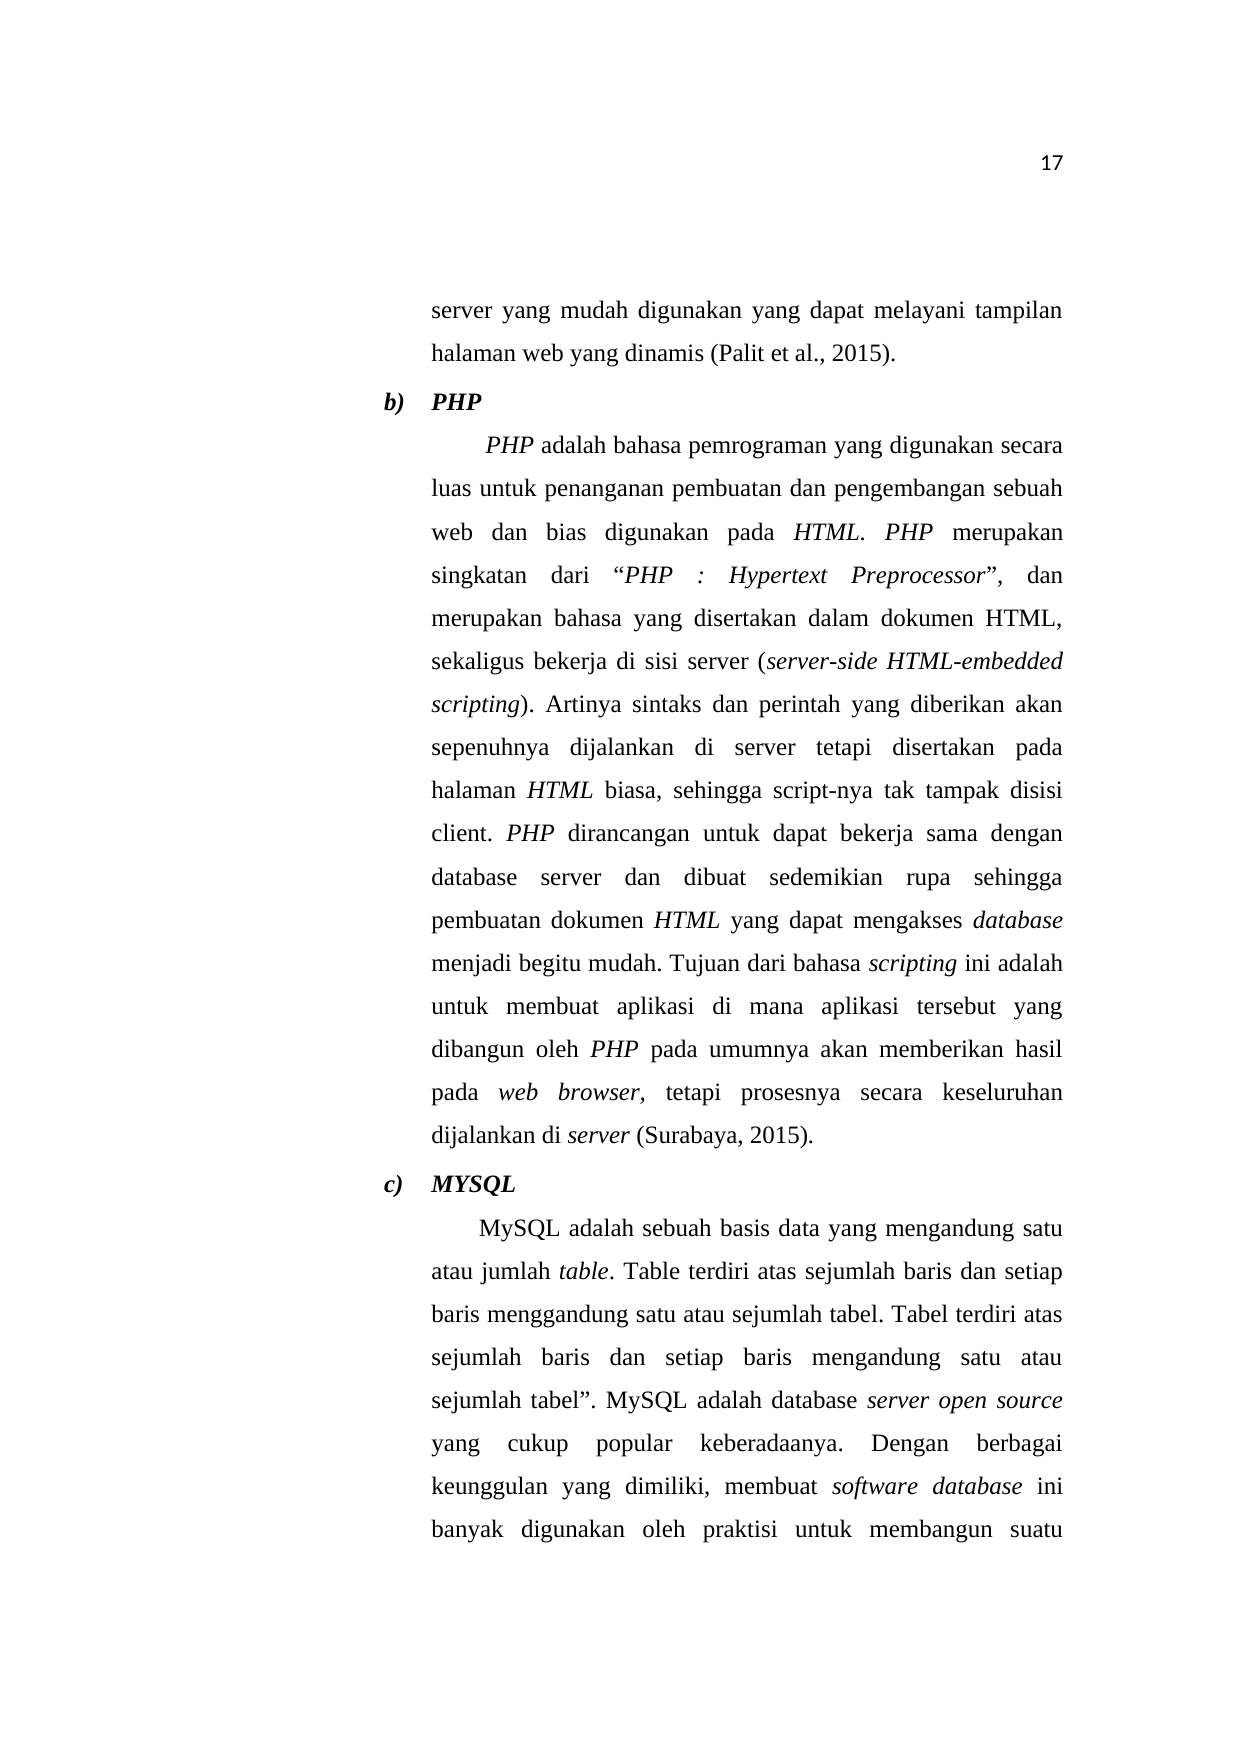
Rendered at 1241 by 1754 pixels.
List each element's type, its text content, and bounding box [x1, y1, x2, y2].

list MYSQL [384, 1169, 1063, 1198]
list server yang mudah digunakan yang dapat melayani tampilan halaman web yang dinamis (Palit et al., 2015)⁠. [431, 295, 1063, 367]
list PHP [384, 387, 1063, 416]
text MySQL adalah sebuah basis data yang mengandung satu atau jumlah table. Table terdiri atas sejumlah baris dan setiap baris menggandung satu atau sejumlah tabel. Tabel terdiri atas sejumlah baris dan setiap baris mengandung satu atau sejumlah tabel”. MySQL adalah database server open source yang cukup popular keberadaanya. Dengan berbagai keunggulan yang dimiliki, membuat software database ini banyak digunakan oleh praktisi untuk membangun suatu [431, 1213, 1063, 1543]
text PHP adalah bahasa pemrograman yang digunakan secara luas untuk penanganan pembuatan dan pengembangan sebuah web dan bias digunakan pada HTML. PHP merupakan singkatan dari “PHP : Hypertext Preprocessor”, dan merupakan bahasa yang disertakan dalam dokumen HTML, sekaligus bekerja di sisi server (server-side HTML-embedded scripting). Artinya sintaks dan perintah yang diberikan akan sepenuhnya dijalankan di server tetapi disertakan pada halaman HTML biasa, sehingga script-nya tak tampak disisi client. PHP dirancangan untuk dapat bekerja sama dengan database server dan dibuat sedemikian rupa sehingga pembuatan dokumen HTML yang dapat mengakses database menjadi begitu mudah. Tujuan dari bahasa scripting ini adalah untuk membuat aplikasi di mana aplikasi tersebut yang dibangun oleh PHP pada umumnya akan memberikan hasil pada web browser, tetapi prosesnya secara keseluruhan dijalankan di server (Surabaya, 2015)⁠. [431, 430, 1063, 1149]
